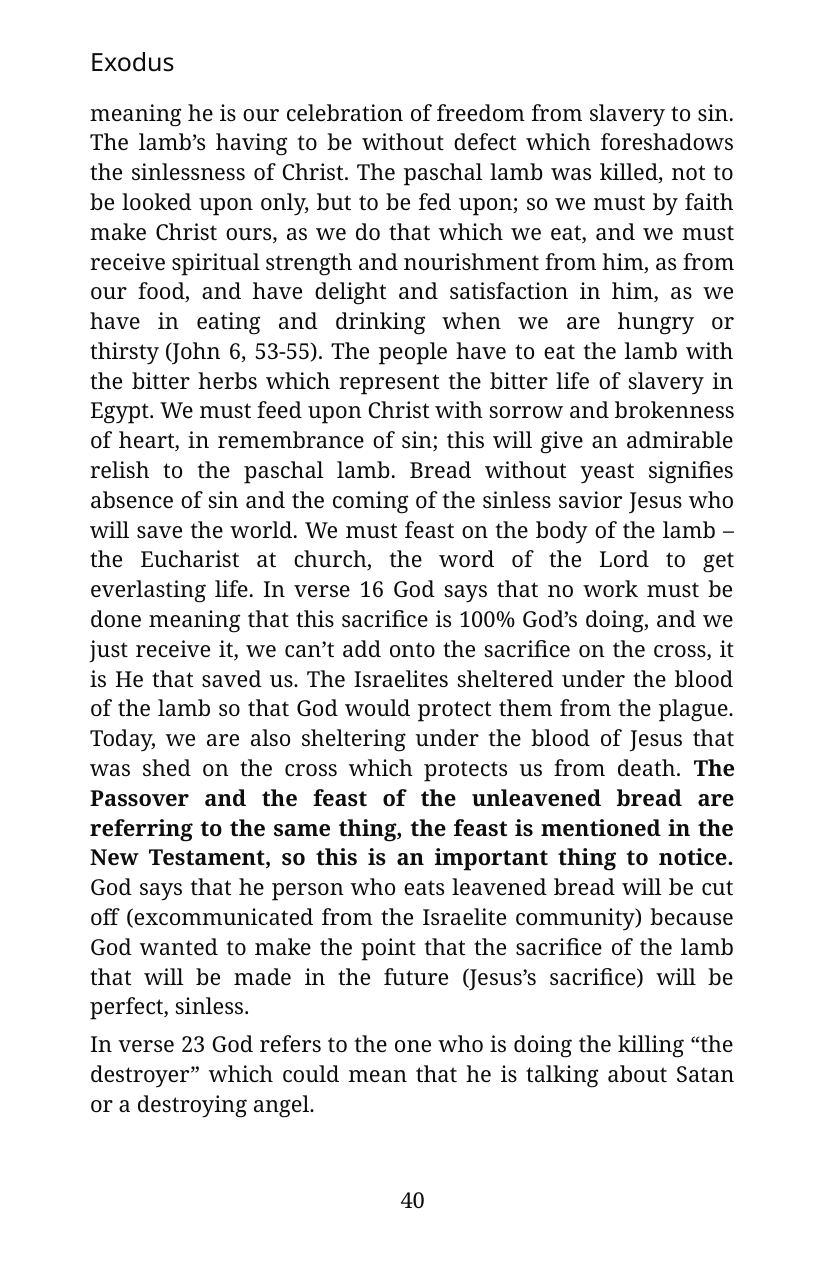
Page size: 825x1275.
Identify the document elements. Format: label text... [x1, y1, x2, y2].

text In verse 23 God refers to the one who is doing the killing “the destroyer” which could mean that he is talking about Satan or a destroying angel. [90, 1029, 735, 1119]
text meaning he is our celebration of freedom from slavery to sin. The lamb’s having to be without defect which foreshadows the sinlessness of Christ. The paschal lamb was killed, not to be looked upon only, but to be fed upon; so we must by faith make Christ ours, as we do that which we eat, and we must receive spiritual strength and nourishment from him, as from our food, and have delight and satisfaction in him, as we have in eating and drinking when we are hungry or thirsty (John 6, 53-55). The people have to eat the lamb with the bitter herbs which represent the bitter life of slavery in Egypt. We must feed upon Christ with sorrow and brokenness of heart, in remembrance of sin; this will give an admirable relish to the paschal lamb. Bread without yeast signifies absence of sin and the coming of the sinless savior Jesus who will save the world. We must feast on the body of the lamb – the Eucharist at church, the word of the Lord to get everlasting life. In verse 16 God says that no work must be done meaning that this sacrifice is 100% God’s doing, and we just receive it, we can’t add onto the sacrifice on the cross, it is He that saved us. The Israelites sheltered under the blood of the lamb so that God would protect them from the plague. Today, we are also sheltering under the blood of Jesus that was shed on the cross which protects us from death. The Passover and the feast of the unleavened bread are referring to the same thing, the feast is mentioned in the New Testament, so this is an important thing to notice. God says that he person who eats leavened bread will be cut off (excommunicated from the Israelite community) because God wanted to make the point that the sacrifice of the lamb that will be made in the future (Jesus’s sacrifice) will be perfect, sinless. [90, 97, 735, 1021]
